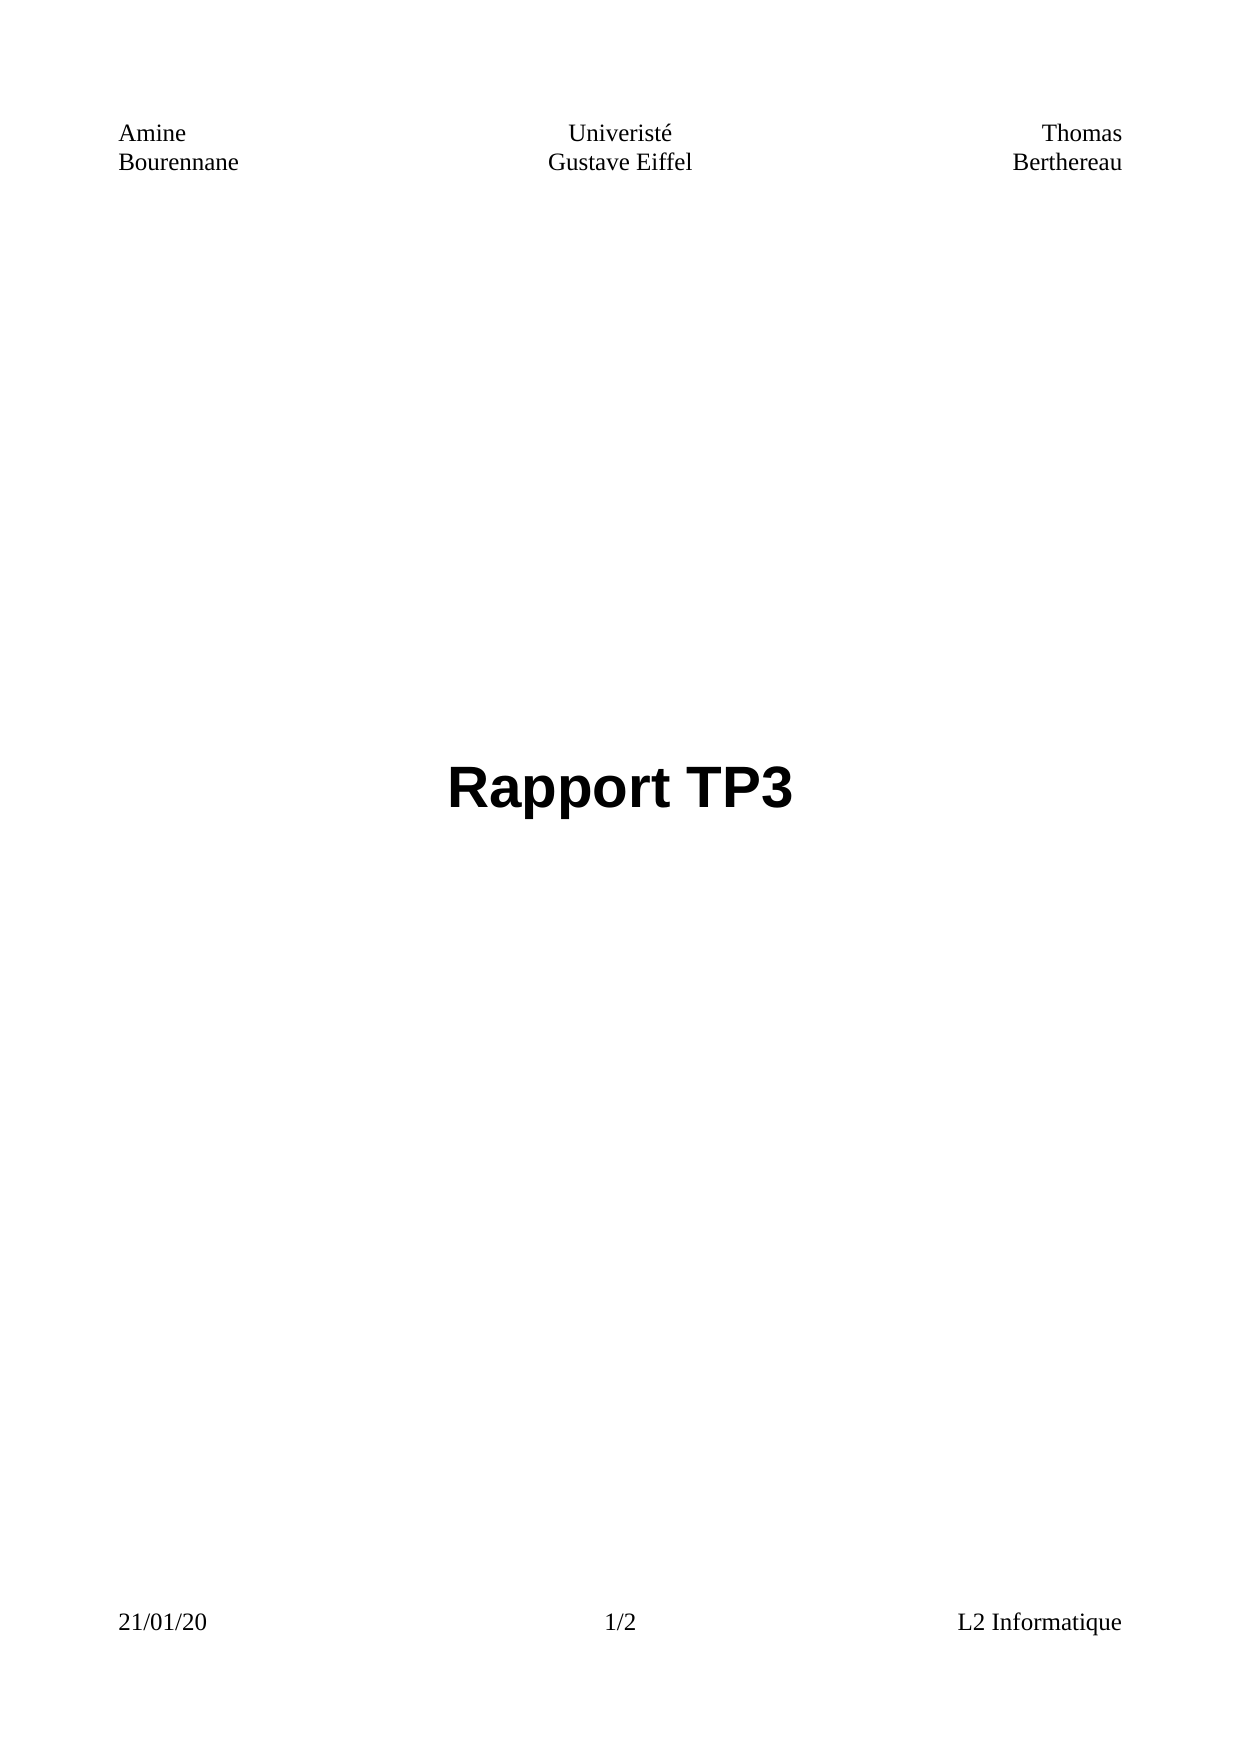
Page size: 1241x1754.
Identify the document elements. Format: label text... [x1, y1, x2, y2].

title Rapport TP3 [118, 753, 1122, 820]
